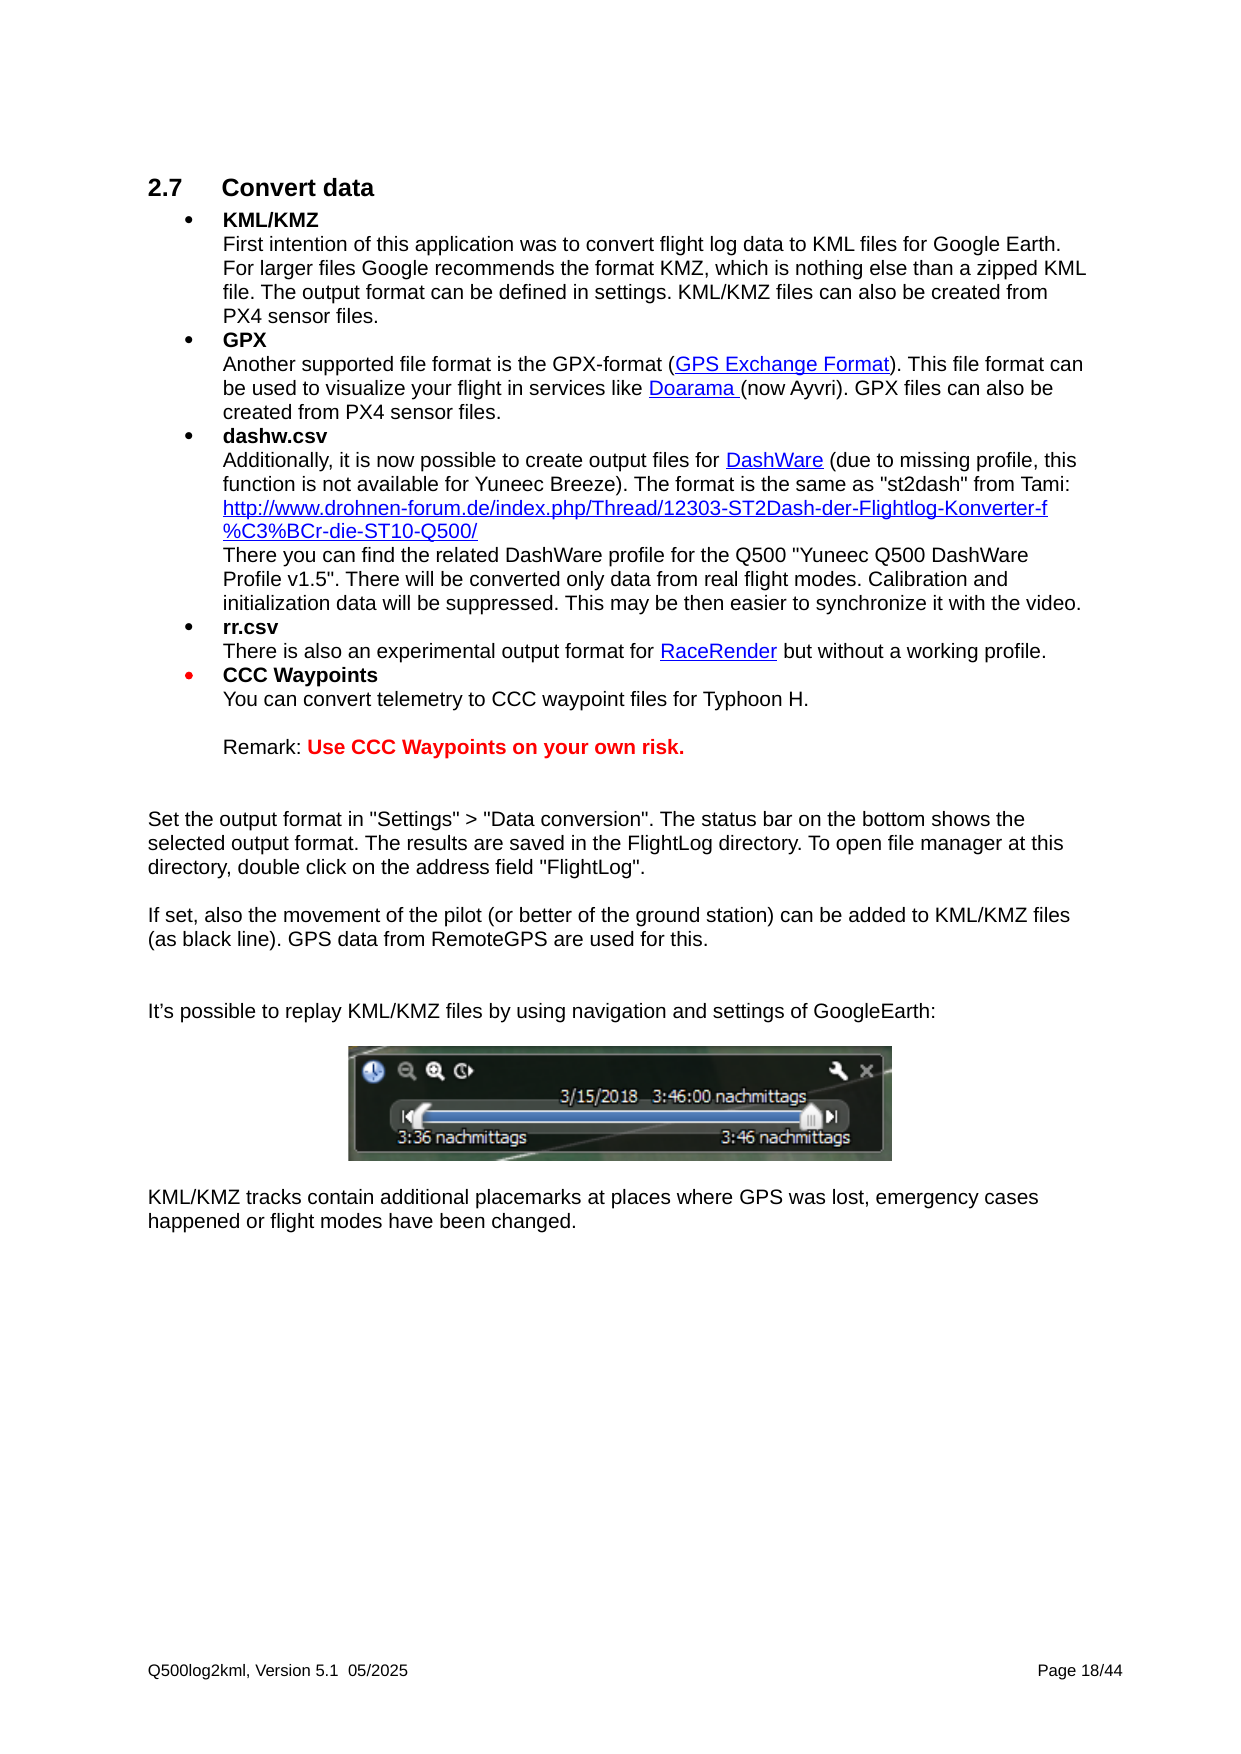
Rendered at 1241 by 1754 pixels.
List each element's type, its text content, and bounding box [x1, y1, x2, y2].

text KML/KMZ tracks contain additional placemarks at places where GPS was lost, emergency cases happened or flight modes have been changed. [148, 1185, 1093, 1233]
list dashw.csv Additionally, it is now possible to create output files for DashWare (due to missing profile, this function is not available for Yuneec Breeze). The format is the same as "st2dash" from Tami: http://www.drohnen-forum.de/index.php/Thread/12303-ST2Dash-der-Flightlog-Konverter-f%C3%BCr-die-ST10-Q500/ There you can find the related DashWare profile for the Q500 "Yuneec Q500 DashWare Profile v1.5". There will be converted only data from real flight modes. Calibration and initialization data will be suppressed. This may be then easier to synchronize it with the video. [185, 423, 1093, 615]
subtitle Convert data [148, 173, 1093, 201]
picture [348, 1046, 892, 1161]
list KML/KMZ First intention of this application was to convert flight log data to KML files for Google Earth. For larger files Google recommends the format KMZ, which is nothing else than a zipped KML file. The output format can be defined in settings. KML/KMZ files can also be created from PX4 sensor files. [185, 208, 1093, 327]
list rr.csv There is also an experimental output format for RaceRender but without a working profile. [185, 615, 1093, 663]
list GPX Another supported file format is the GPX-format (GPS Exchange Format). This file format can be used to visualize your flight in services like Doarama (now Ayvri). GPX files can also be created from PX4 sensor files. [185, 327, 1093, 423]
text It’s possible to replay KML/KMZ files by using navigation and settings of GoogleEarth: [148, 999, 1093, 1023]
text Set the output format in "Settings" > "Data conversion". The status bar on the bottom shows the selected output format. The results are saved in the FlightLog directory. To open file manager at this directory, double click on the address field "FlightLog". [148, 807, 1093, 879]
list CCC Waypoints You can convert telemetry to CCC waypoint files for Typhoon H. Remark: Use CCC Waypoints on your own risk. [185, 663, 1093, 759]
text If set, also the movement of the pilot (or better of the ground station) can be added to KML/KMZ files (as black line). GPS data from RemoteGPS are used for this. [148, 903, 1093, 951]
